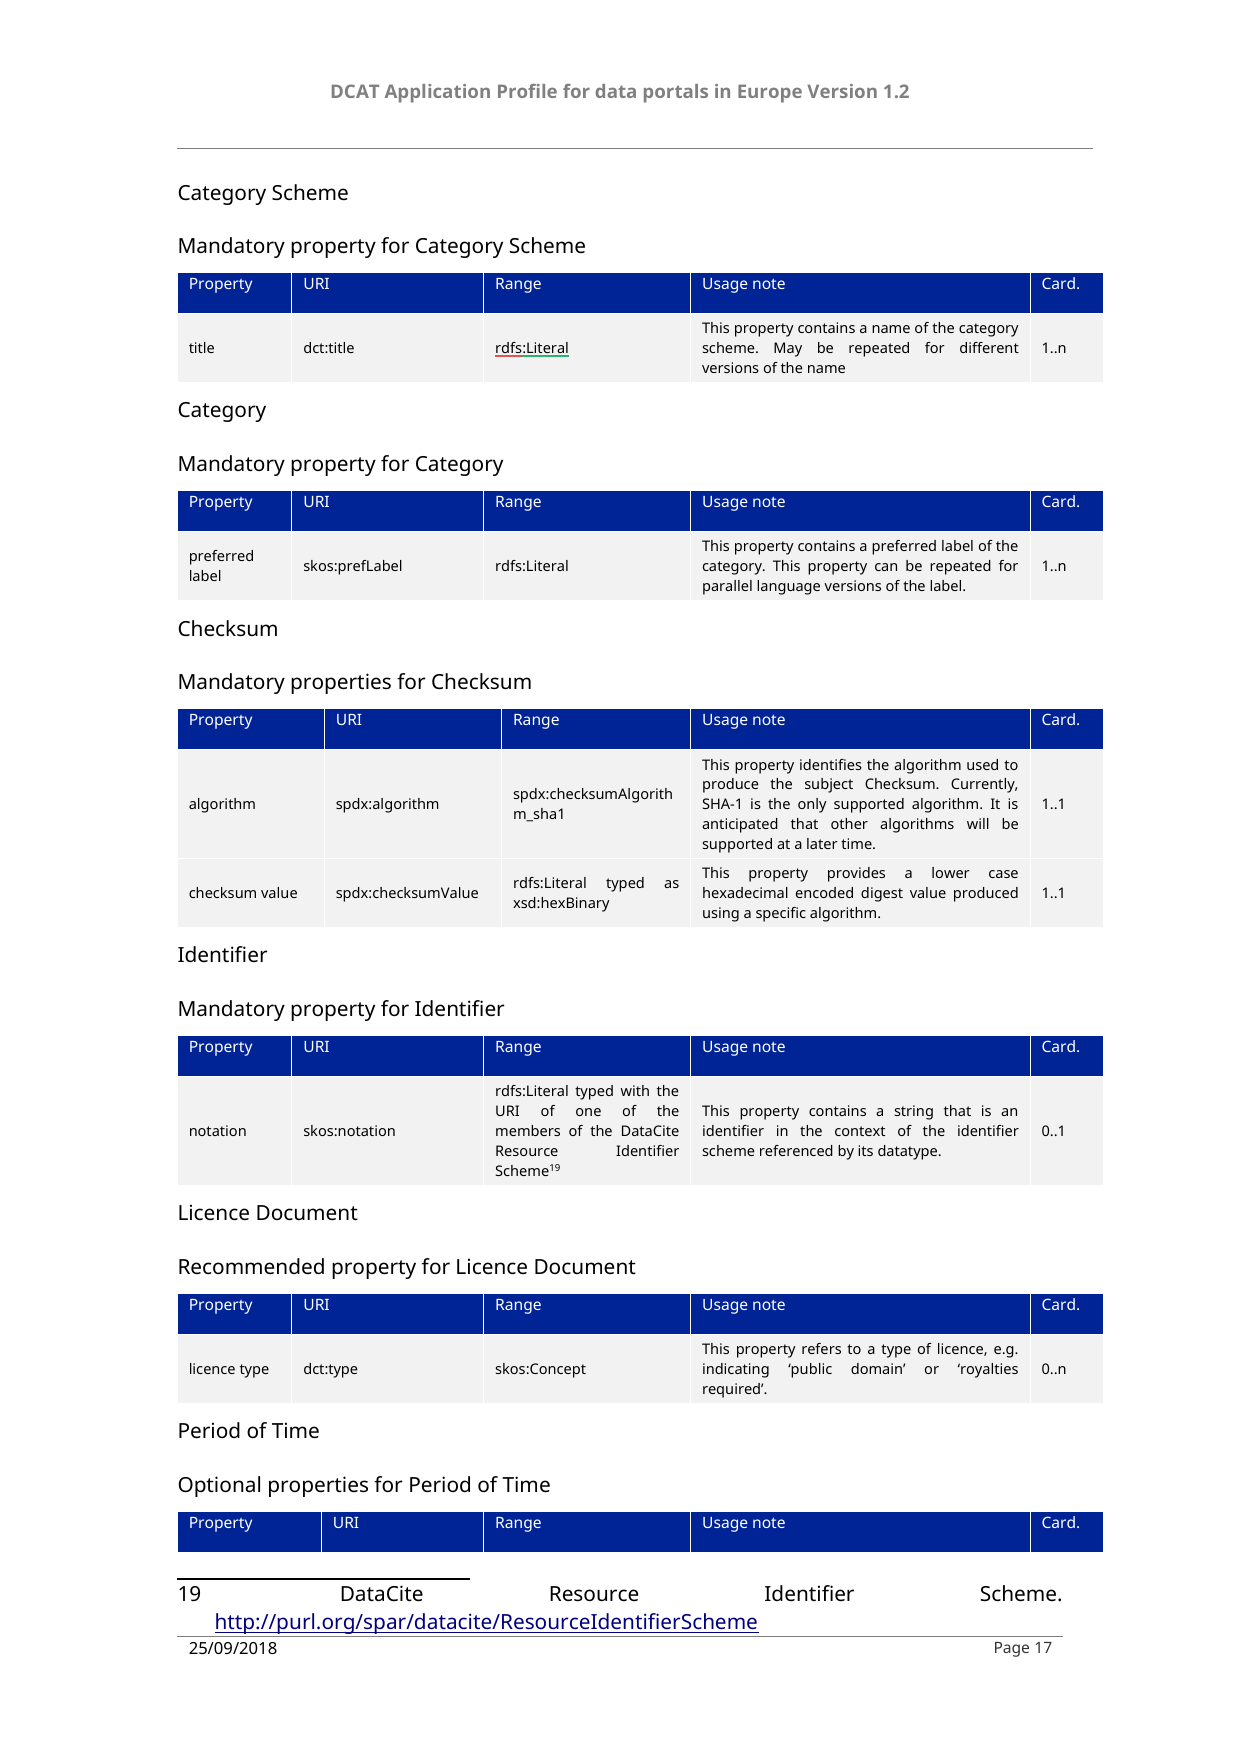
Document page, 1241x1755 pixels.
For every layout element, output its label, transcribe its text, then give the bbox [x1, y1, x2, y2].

table_header Card. [1031, 273, 1103, 313]
table_header Card. [1031, 1036, 1103, 1076]
table_cell 0..1 [1031, 1077, 1103, 1185]
table_header Range [484, 491, 690, 531]
table_cell rdfs:Literal [484, 532, 690, 600]
subtitle Mandatory properties for Checksum [177, 667, 1063, 696]
table_header URI [292, 273, 483, 313]
table_cell 1..n [1031, 532, 1103, 600]
table_cell This property contains a string that is an identifier in the context of the identifier scheme referenced by its datatype. [691, 1077, 1030, 1185]
table_cell rdfs:Literal typed as xsd:hexBinary [502, 859, 690, 927]
subtitle Mandatory property for Category [177, 449, 1063, 477]
table_header Usage note [691, 491, 1030, 531]
subtitle Recommended property for Licence Document [177, 1252, 1063, 1280]
table_cell spdx:algorithm [325, 750, 501, 858]
table_cell 1..1 [1031, 859, 1103, 927]
table_header Card. [1031, 1294, 1103, 1334]
table_cell skos:notation [292, 1077, 483, 1185]
table_cell skos:Concept [484, 1335, 690, 1403]
table_header URI [322, 1512, 483, 1552]
table_cell This property provides a lower case hexadecimal encoded digest value produced using a specific algorithm. [691, 859, 1030, 927]
subtitle Mandatory property for Identifier [177, 994, 1063, 1022]
table_cell spdx:checksumValue [325, 859, 501, 927]
subtitle Mandatory property for Category Scheme [177, 231, 1063, 259]
table_header Usage note [691, 1036, 1030, 1076]
subtitle Optional properties for Period of Time [177, 1470, 1063, 1498]
table_cell This property contains a name of the category scheme. May be repeated for different versions of the name [691, 314, 1030, 382]
table_cell spdx:checksumAlgorithm_sha1 [502, 750, 690, 858]
table_cell dct:type [292, 1335, 483, 1403]
table_cell checksum value [178, 859, 324, 927]
table_header URI [325, 709, 501, 749]
table_cell algorithm [178, 750, 324, 858]
table_header Usage note [691, 709, 1030, 749]
table_cell This property identifies the algorithm used to produce the subject Checksum. Currently, SHA-1 is the only supported algorithm. It is anticipated that other algorithms will be supported at a later time. [691, 750, 1030, 858]
table_cell licence type [178, 1335, 291, 1403]
table_header Property [178, 709, 324, 749]
table_header Property [178, 1294, 291, 1334]
subtitle Licence Document [177, 1198, 1063, 1227]
table_header Card. [1031, 1512, 1103, 1552]
table_header URI [292, 1036, 483, 1076]
subtitle Identifier [177, 941, 1063, 969]
table_header URI [292, 491, 483, 531]
table_cell 0..n [1031, 1335, 1103, 1403]
table_cell preferred label [178, 532, 291, 600]
subtitle Period of Time [177, 1416, 1063, 1445]
table_header Property [178, 1036, 291, 1076]
table_header Property [178, 491, 291, 531]
table_cell This property contains a preferred label of the category. This property can be repeated for parallel language versions of the label. [691, 532, 1030, 600]
table_header Card. [1031, 709, 1103, 749]
table_cell 1..1 [1031, 750, 1103, 858]
table_header Range [484, 1036, 690, 1076]
subtitle Category Scheme [177, 178, 1063, 206]
subtitle Category [177, 396, 1063, 424]
table_header Usage note [691, 273, 1030, 313]
table_header Range [502, 709, 690, 749]
table_header Range [484, 1512, 690, 1552]
table_header Card. [1031, 491, 1103, 531]
subtitle Checksum [177, 614, 1063, 642]
table_cell dct:title [292, 314, 483, 382]
table_header URI [292, 1294, 483, 1334]
table_header Property [178, 273, 291, 313]
table_cell rdfs:Literal typed with the URI of one of the members of the DataCite Resource Identifier Scheme [484, 1077, 690, 1185]
table_cell 1..n [1031, 314, 1103, 382]
table_cell title [178, 314, 291, 382]
table_header Property [178, 1512, 321, 1552]
table_cell This property refers to a type of licence, e.g. indicating ‘public domain’ or ‘royalties required’. [691, 1335, 1030, 1403]
table_cell notation [178, 1077, 291, 1185]
table_header Usage note [691, 1512, 1030, 1552]
table_header Range [484, 273, 690, 313]
table_cell skos:prefLabel [292, 532, 483, 600]
table_header Range [484, 1294, 690, 1334]
table_cell rdfs:Literal [484, 314, 690, 382]
table_header Usage note [691, 1294, 1030, 1334]
